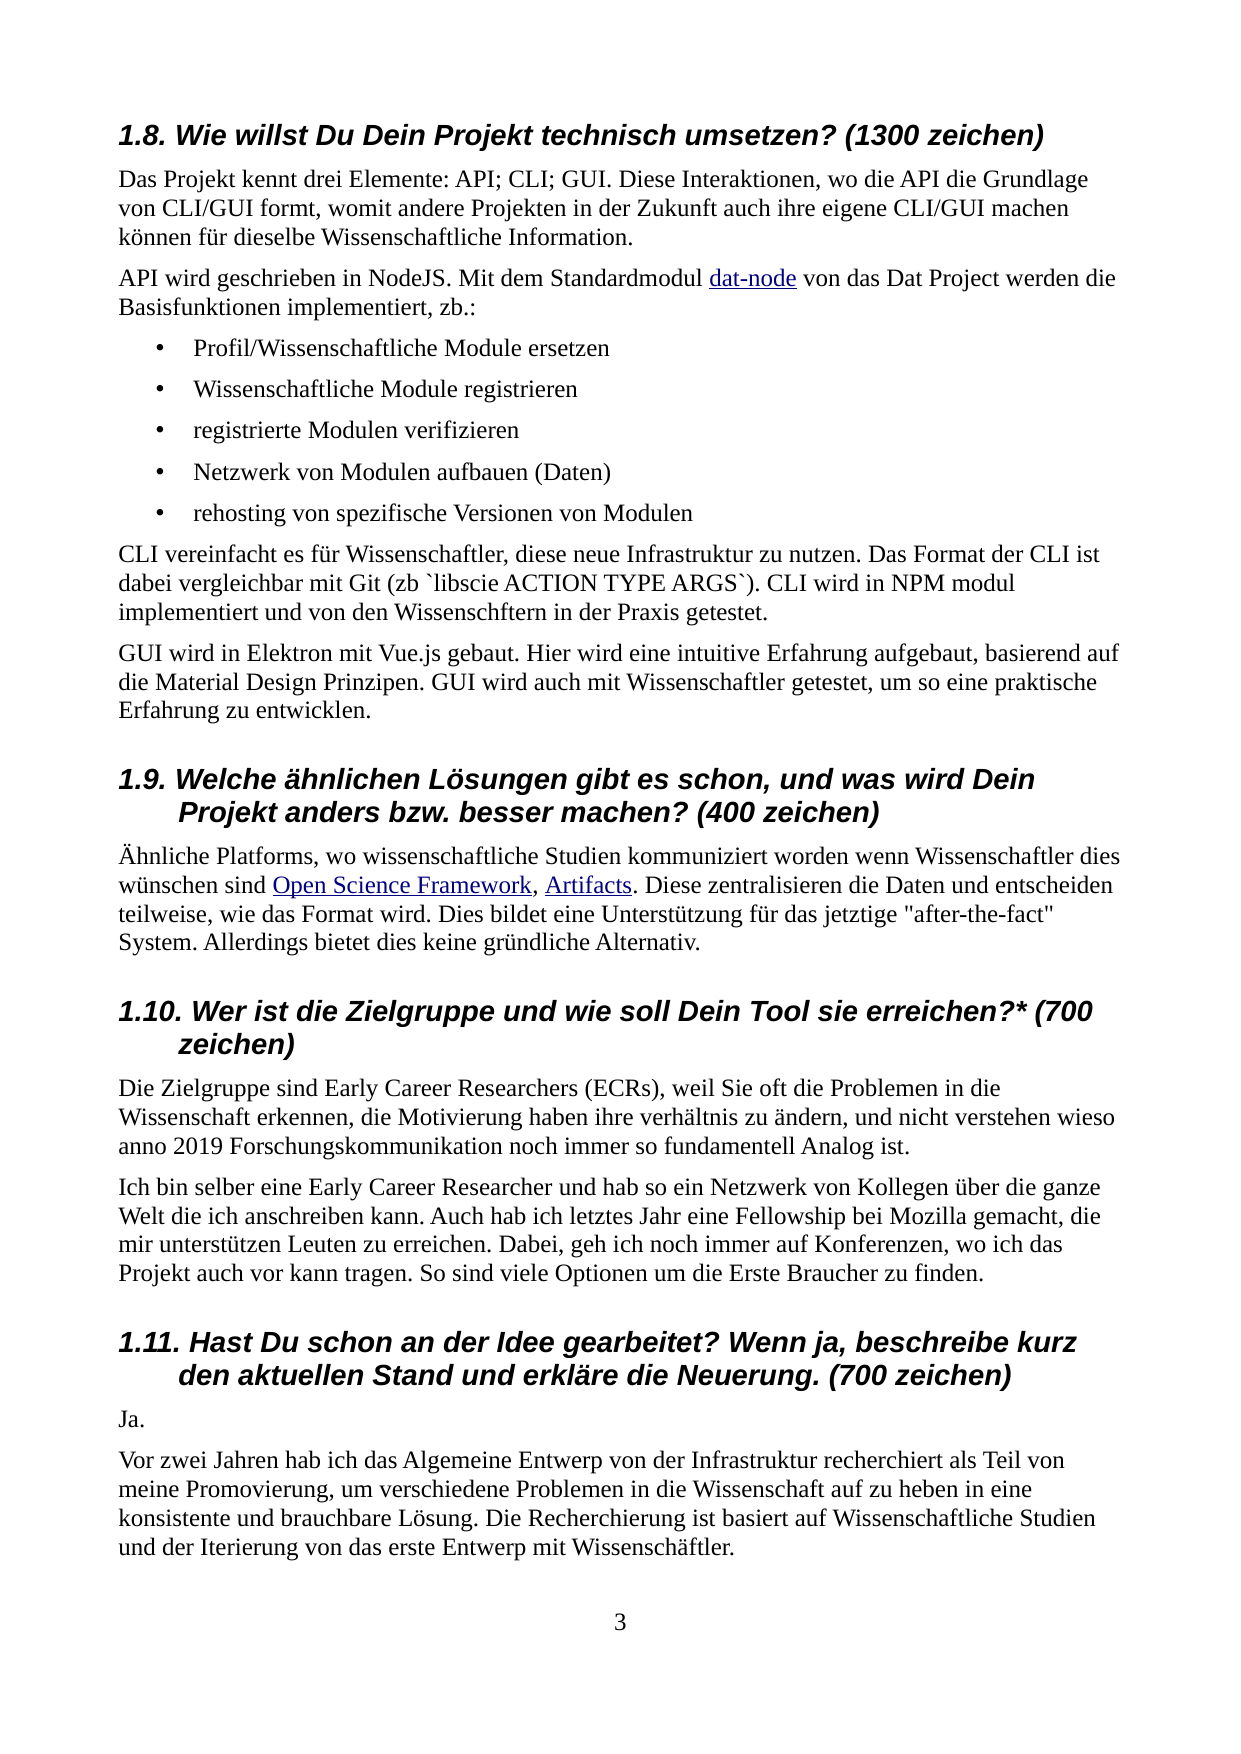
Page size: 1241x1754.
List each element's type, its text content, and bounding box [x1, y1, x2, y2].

subtitle Welche ähnlichen Lösungen gibt es schon, und was wird Dein Projekt anders bzw. besser machen? (400 zeichen) [118, 762, 1122, 829]
subtitle Wie willst Du Dein Projekt technisch umsetzen? (1300 zeichen) [118, 118, 1122, 152]
text Die Zielgruppe sind Early Career Researchers (ECRs), weil Sie oft die Problemen in die Wissenschaft erkennen, die Motivierung haben ihre verhältnis zu ändern, und nicht verstehen wieso anno 2019 Forschungskommunikation noch immer so fundamentell Analog ist. [118, 1073, 1122, 1159]
text Ich bin selber eine Early Career Researcher und hab so ein Netzwerk von Kollegen über die ganze Welt die ich anschreiben kann. Auch hab ich letztes Jahr eine Fellowship bei Mozilla gemacht, die mir unterstützen Leuten zu erreichen. Dabei, geh ich noch immer auf Konferenzen, wo ich das Projekt auch vor kann tragen. So sind viele Optionen um die Erste Braucher zu finden. [118, 1172, 1122, 1287]
text Das Projekt kennt drei Elemente: API; CLI; GUI. Diese Interaktionen, wo die API die Grundlage von CLI/GUI formt, womit andere Projekten in der Zukunft auch ihre eigene CLI/GUI machen können für dieselbe Wissenschaftliche Information. [118, 164, 1122, 250]
text API wird geschrieben in NodeJS. Mit dem Standardmodul dat-node von das Dat Project werden die Basisfunktionen implementiert, zb.: [118, 263, 1122, 320]
subtitle Wer ist die Zielgruppe und wie soll Dein Tool sie erreichen?* (700 zeichen) [118, 994, 1122, 1061]
text Ähnliche Platforms, wo wissenschaftliche Studien kommuniziert worden wenn Wissenschaftler dies wünschen sind Open Science Framework, Artifacts. Diese zentralisieren die Daten und entscheiden teilweise, wie das Format wird. Dies bildet eine Unterstützung für das jetztige "after-the-fact" System. Allerdings bietet dies keine gründliche Alternativ. [118, 841, 1122, 956]
list Wissenschaftliche Module registrieren [156, 374, 1122, 403]
list Profil/Wissenschaftliche Module ersetzen [156, 333, 1122, 362]
subtitle Hast Du schon an der Idee gearbeitet? Wenn ja, beschreibe kurz den aktuellen Stand und erkläre die Neuerung. (700 zeichen) [118, 1324, 1122, 1392]
text GUI wird in Elektron mit Vue.js gebaut. Hier wird eine intuitive Erfahrung aufgebaut, basierend auf die Material Design Prinzipen. GUI wird auch mit Wissenschaftler getestet, um so eine praktische Erfahrung zu entwicklen. [118, 638, 1122, 724]
text Ja. [118, 1404, 1122, 1433]
list Netzwerk von Modulen aufbauen (Daten) [156, 457, 1122, 485]
list rehosting von spezifische Versionen von Modulen [156, 498, 1122, 527]
text CLI vereinfacht es für Wissenschaftler, diese neue Infrastruktur zu nutzen. Das Format der CLI ist dabei vergleichbar mit Git (zb `libscie ACTION TYPE ARGS`). CLI wird in NPM modul implementiert und von den Wissenschftern in der Praxis getestet. [118, 539, 1122, 625]
text Vor zwei Jahren hab ich das Algemeine Entwerp von der Infrastruktur recherchiert als Teil von meine Promovierung, um verschiedene Problemen in die Wissenschaft auf zu heben in eine konsistente und brauchbare Lösung. Die Recherchierung ist basiert auf Wissenschaftliche Studien und der Iterierung von das erste Entwerp mit Wissenschäftler. [118, 1445, 1122, 1560]
list registrierte Modulen verifizieren [156, 415, 1122, 444]
